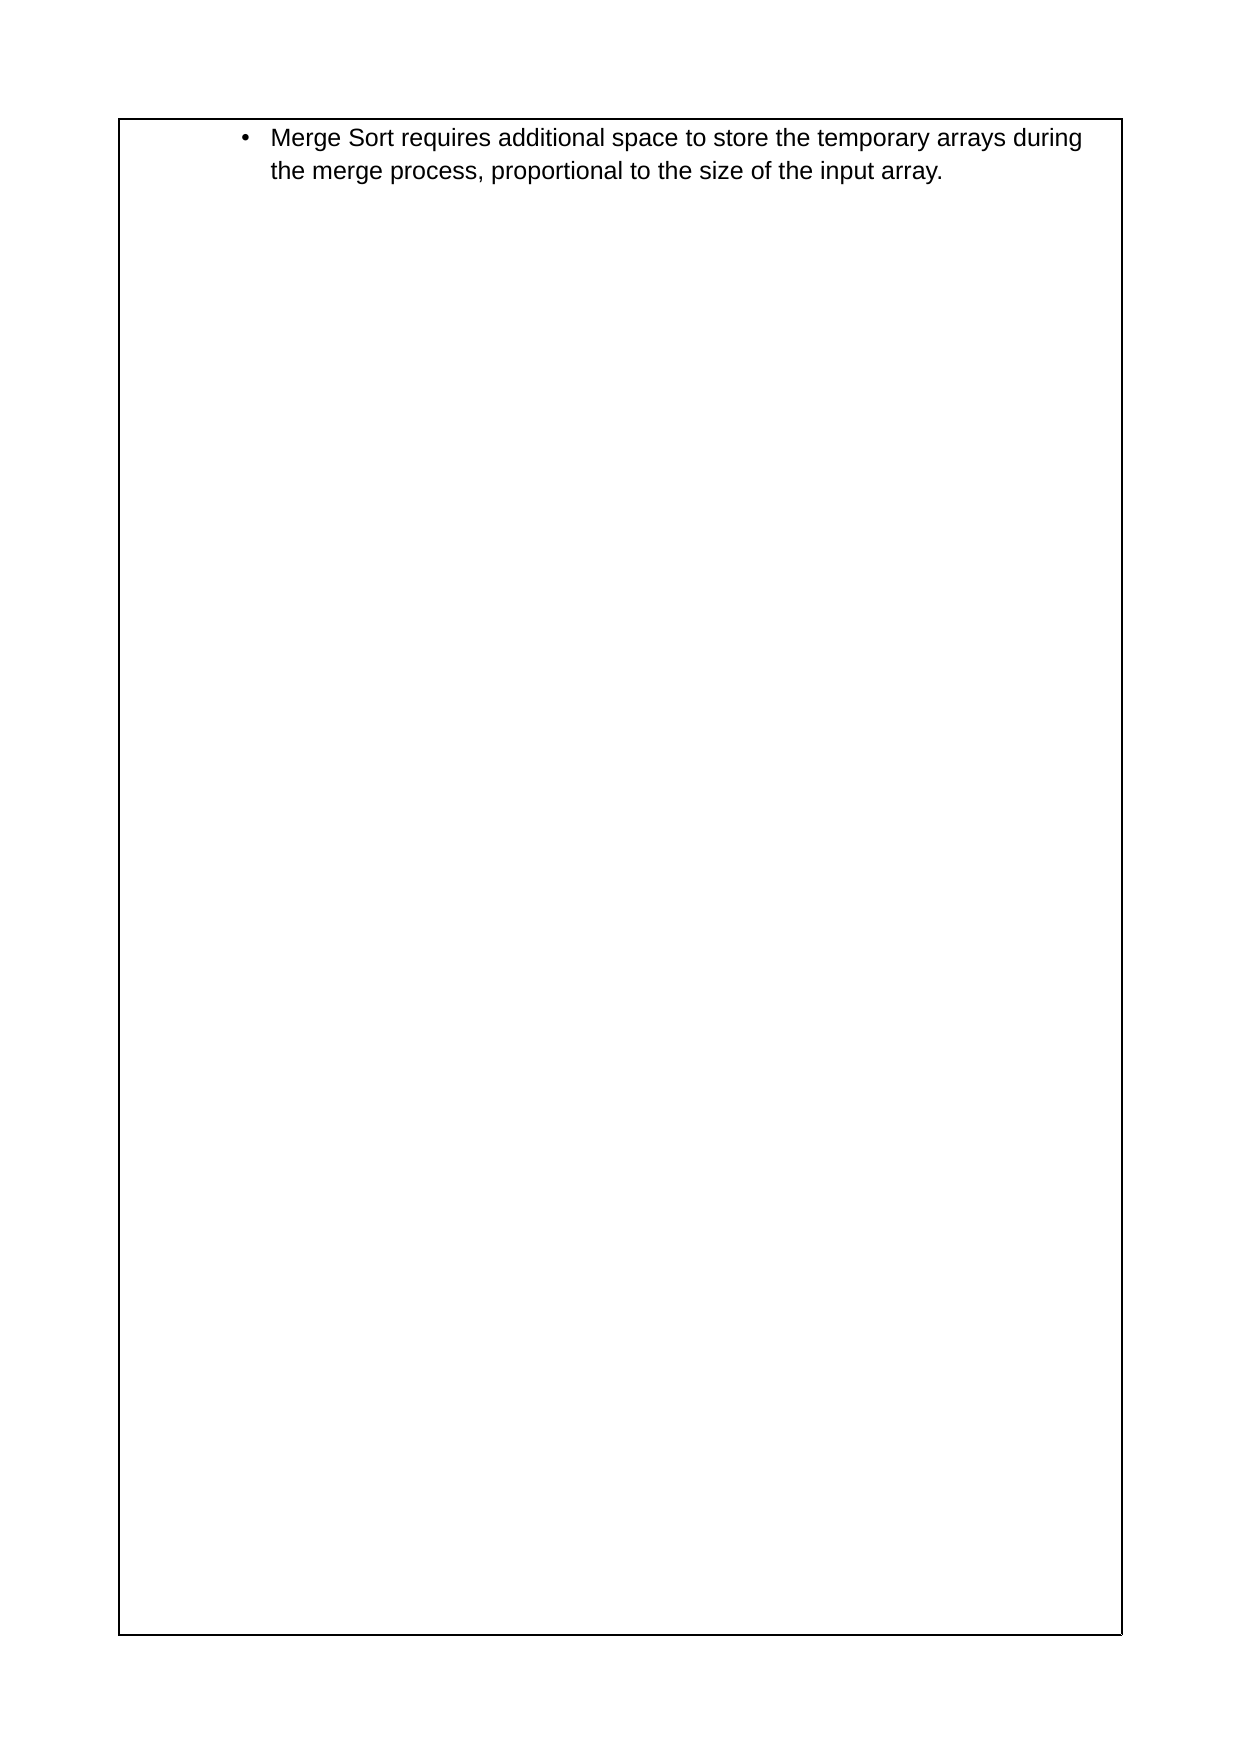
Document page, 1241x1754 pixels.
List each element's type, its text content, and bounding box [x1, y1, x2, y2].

list Merge Sort requires additional space to store the temporary arrays during the merge process, proportional to the size of the input array. [241, 123, 1118, 184]
